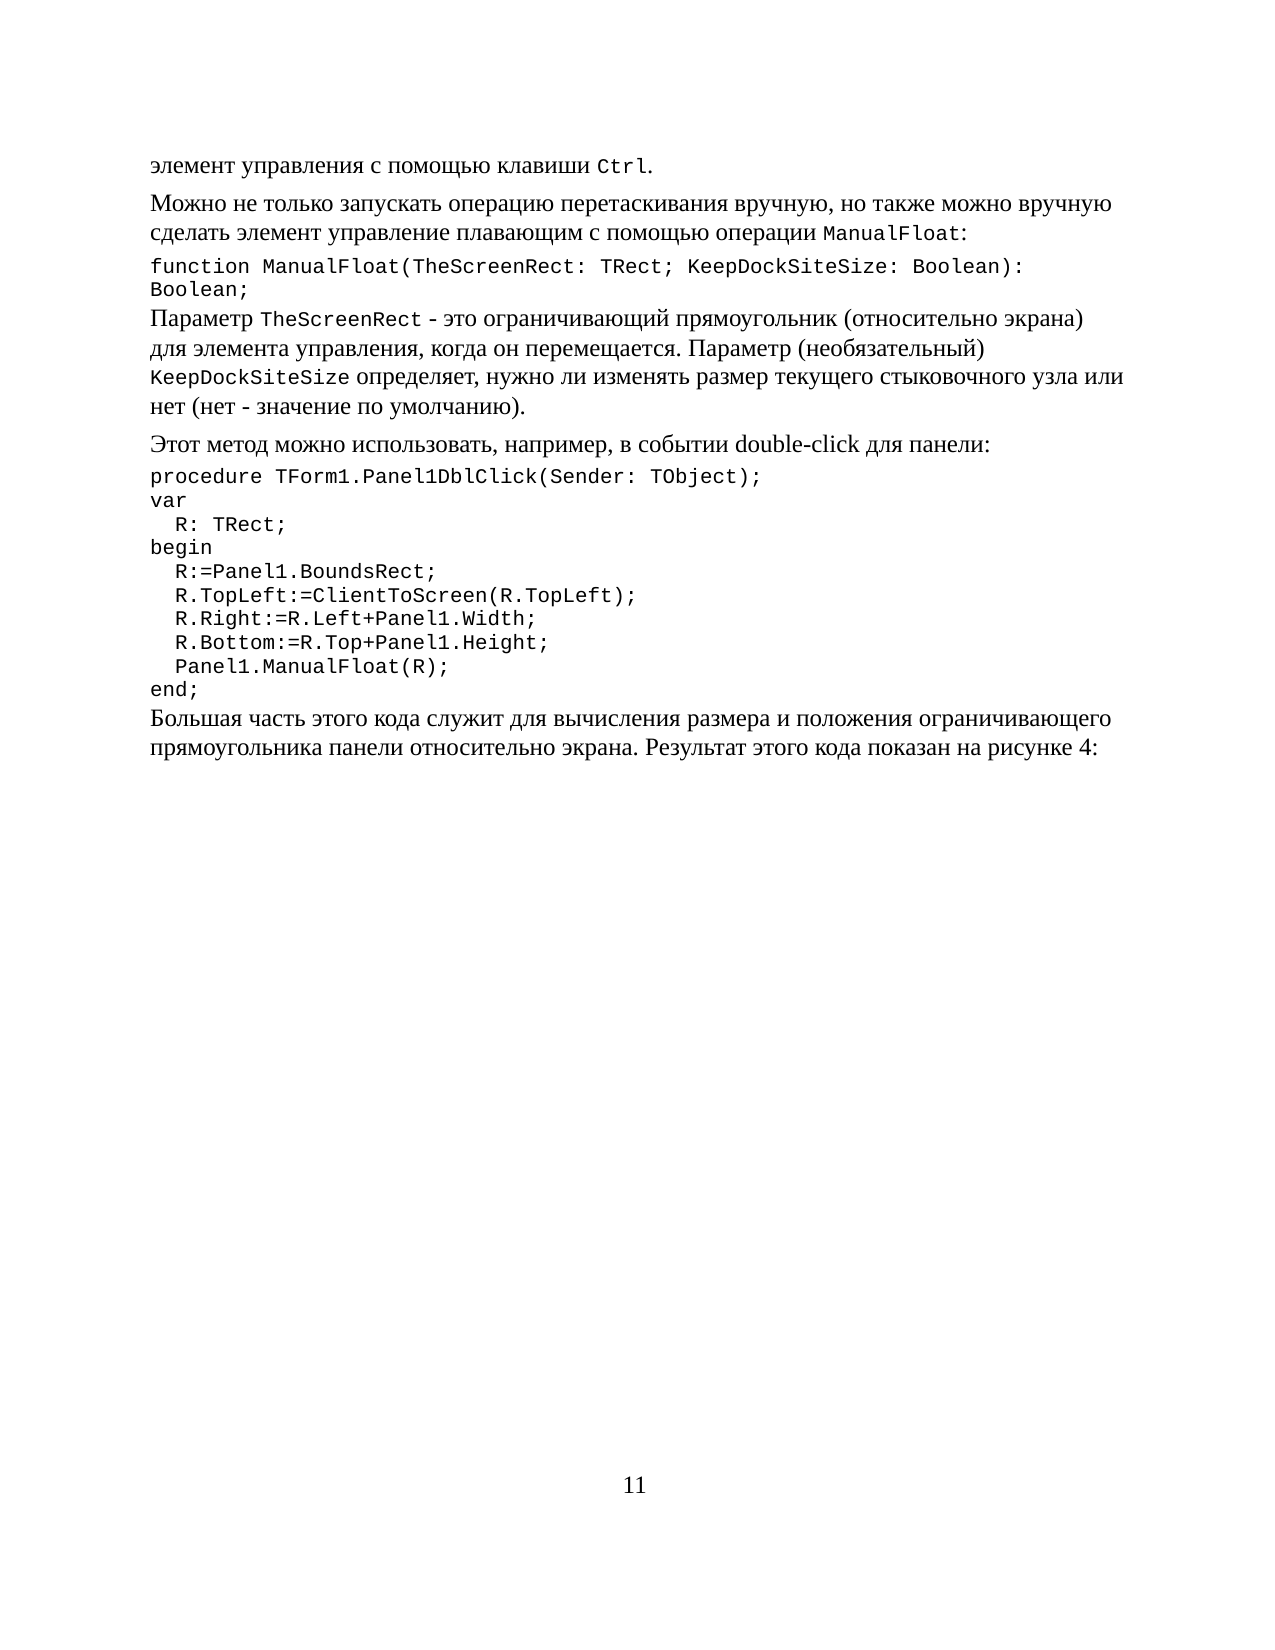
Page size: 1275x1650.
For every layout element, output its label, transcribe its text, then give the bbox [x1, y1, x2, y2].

text R.TopLeft:=ClientToScreen(R.TopLeft); [150, 585, 1125, 608]
text R.Bottom:=R.Top+Panel1.Height; [150, 632, 1125, 656]
text R: TRect; [150, 514, 1125, 537]
text элемент управления с помощью клавиши Ctrl. [150, 150, 1125, 179]
text var [150, 490, 1125, 514]
text Параметр TheScreenRect - это ограничивающий прямоугольник (относительно экрана) для элемента управления, когда он перемещается. Параметр (необязательный) KeepDockSiteSize определяет, нужно ли изменять размер текущего стыковочного узла или нет (нет - значение по умолчанию). [150, 303, 1125, 420]
text Panel1.ManualFloat(R); [150, 656, 1125, 679]
text Большая часть этого кода служит для вычисления размера и положения ограничивающего прямоугольника панели относительно экрана. Результат этого кода показан на рисунке 4: [150, 703, 1125, 760]
text procedure TForm1.Panel1DblClick(Sender: TObject); [150, 466, 1125, 490]
text function ManualFloat(TheScreenRect: TRect; KeepDockSiteSize: Boolean): Boolean; [150, 256, 1125, 303]
text R:=Panel1.BoundsRect; [150, 561, 1125, 585]
text R.Right:=R.Left+Panel1.Width; [150, 608, 1125, 632]
text Этот метод можно использовать, например, в событии double-click для панели: [150, 429, 1125, 457]
text begin [150, 537, 1125, 561]
text Можно не только запускать операцию перетаскивания вручную, но также можно вручную сделать элемент управление плавающим с помощью операции ManualFloat: [150, 188, 1125, 247]
text end; [150, 679, 1125, 703]
